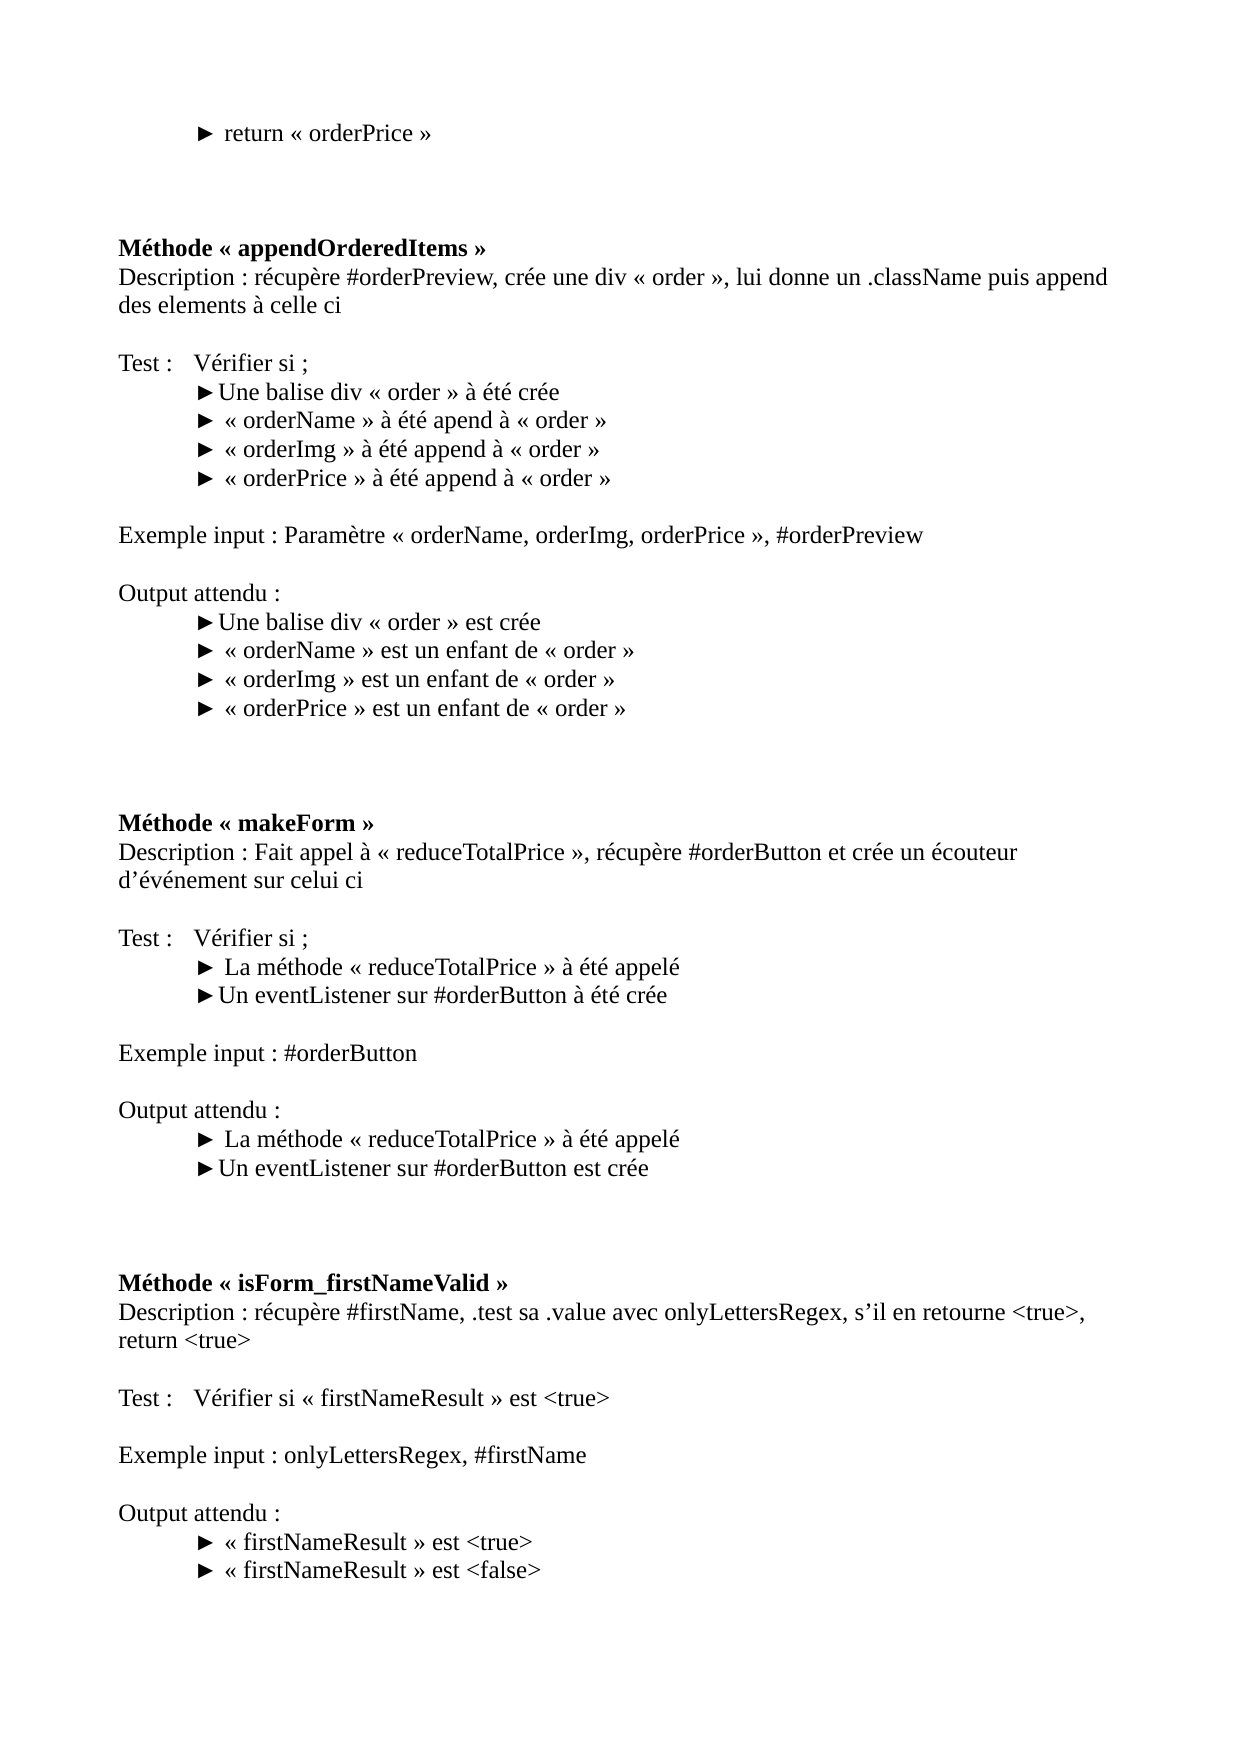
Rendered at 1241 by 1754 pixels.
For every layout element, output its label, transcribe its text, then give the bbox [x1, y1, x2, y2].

text Méthode « isForm_firstNameValid » [118, 1268, 1122, 1297]
text ► « orderName » est un enfant de « order » [118, 636, 1122, 664]
text Description : récupère #orderPreview, crée une div « order », lui donne un .className puis append des elements à celle ci Test : Vérifier si ; [118, 262, 1122, 377]
text ► « orderName » à été apend à « order » [118, 406, 1122, 434]
text ► « orderImg » à été append à « order » [118, 434, 1122, 463]
text ► « firstNameResult » est <true> [118, 1527, 1122, 1556]
text Description : récupère #firstName, .test sa .value avec onlyLettersRegex, s’il en retourne <true>, return <true> Test : Vérifier si « firstNameResult » est <true> Exemple input : onlyLettersRegex, #firstName [118, 1297, 1122, 1469]
text ►Une balise div « order » à été crée [118, 377, 1122, 406]
text Output attendu : [118, 578, 1122, 607]
text ►Une balise div « order » est crée [118, 607, 1122, 636]
text ► « firstNameResult » est <false> [118, 1556, 1122, 1584]
text ► « orderImg » est un enfant de « order » [118, 664, 1122, 693]
text Description : Fait appel à « reduceTotalPrice », récupère #orderButton et crée un écouteur d’événement sur celui ci Test : Vérifier si ; [118, 837, 1122, 952]
text ►Un eventListener sur #orderButton à été crée Exemple input : #orderButton [118, 981, 1122, 1067]
text Output attendu : [118, 1096, 1122, 1124]
text ► « orderPrice » à été append à « order » Exemple input : Paramètre « orderName, orderImg, orderPrice », #orderPreview [118, 463, 1122, 549]
text ►Un eventListener sur #orderButton est crée [118, 1153, 1122, 1182]
text Output attendu : [118, 1498, 1122, 1527]
text Méthode « appendOrderedItems » [118, 233, 1122, 262]
text ► La méthode « reduceTotalPrice » à été appelé [118, 952, 1122, 981]
text ► return « orderPrice » [118, 118, 1122, 147]
text ► La méthode « reduceTotalPrice » à été appelé [118, 1124, 1122, 1153]
text Méthode « makeForm » [118, 808, 1122, 837]
text ► « orderPrice » est un enfant de « order » [118, 693, 1122, 722]
